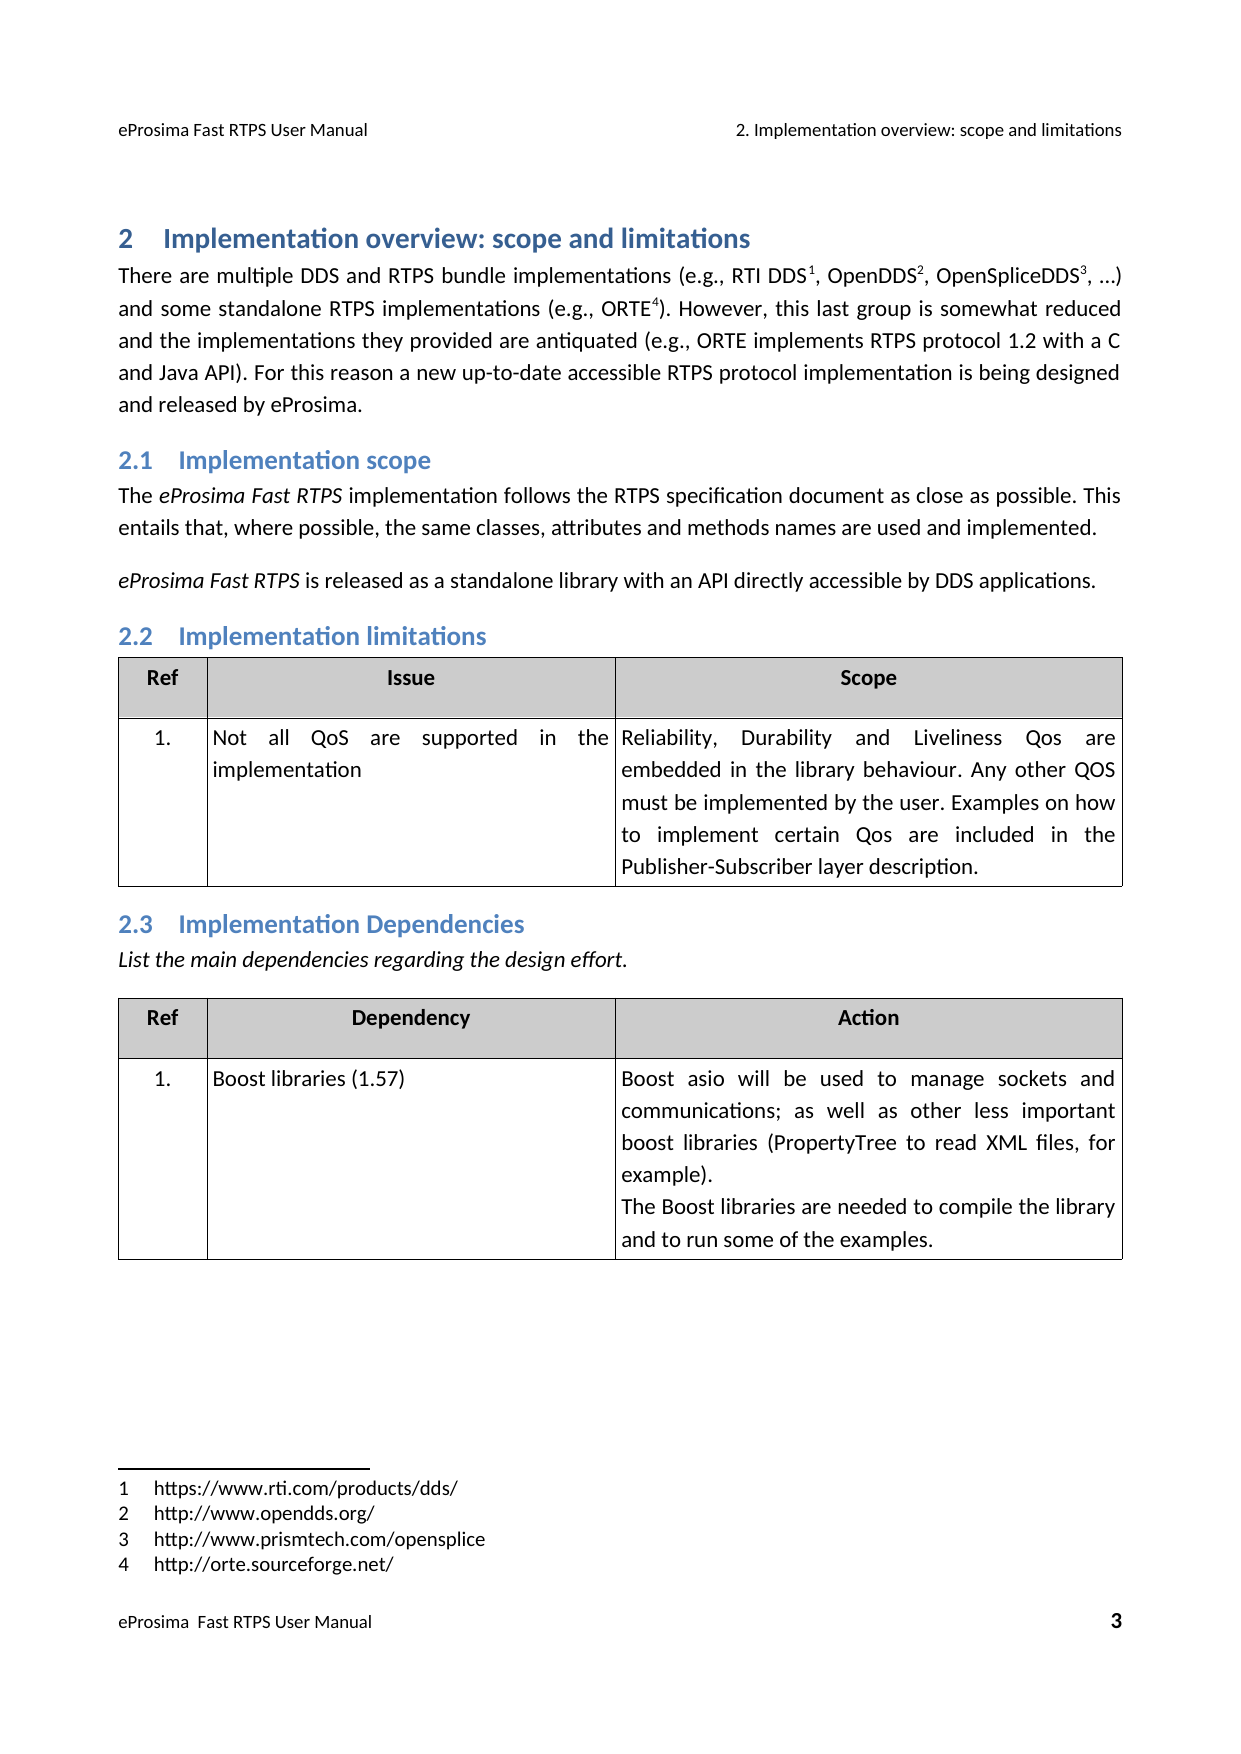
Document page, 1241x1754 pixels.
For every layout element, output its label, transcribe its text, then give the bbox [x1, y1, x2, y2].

text eProsima Fast RTPS is released as a standalone library with an API directly accessible by DDS applications. [118, 566, 1122, 594]
text http://www.opendds.org/ [118, 1501, 1122, 1526]
table_cell 1. [119, 719, 207, 886]
text http://www.prismtech.com/opensplice [118, 1526, 1122, 1551]
table_cell 1. [119, 1059, 207, 1258]
table_cell Boost asio will be used to manage sockets and communications; as well as other less important boost libraries (PropertyTree to read XML files, for example). The Boost libraries are needed to compile the library and to run some of the examples. [616, 1059, 1122, 1258]
subtitle Implementation Dependencies [118, 907, 1122, 940]
text https://www.rti.com/products/dds/ [118, 1475, 1122, 1501]
table_header Ref [119, 658, 207, 717]
table_header Dependency [208, 999, 615, 1058]
table_cell Not all QoS are supported in the implementation [208, 719, 615, 886]
table_header Scope [616, 658, 1122, 717]
subtitle Implementation limitations [118, 619, 1122, 652]
table_cell Boost libraries (1.57) [208, 1059, 615, 1258]
subtitle Implementation scope [118, 443, 1122, 476]
text List the main dependencies regarding the design effort. [118, 945, 1122, 973]
text The eProsima Fast RTPS implementation follows the RTPS specification document as close as possible. This entails that, where possible, the same classes, attributes and methods names are used and implemented. [118, 481, 1122, 541]
text There are multiple DDS and RTPS bundle implementations (e.g., RTI DDS, OpenDDS, OpenSpliceDDS, …) and some standalone RTPS implementations (e.g., ORTE). However, this last group is somewhat reduced and the implementations they provided are antiquated (e.g., ORTE implements RTPS protocol 1.2 with a C and Java API). For this reason a new up-to-date accessible RTPS protocol implementation is being designed and released by eProsima. [118, 261, 1122, 418]
table_header Action [616, 999, 1122, 1058]
subtitle Implementation overview: scope and limitations [118, 221, 1122, 256]
table_header Ref [119, 999, 207, 1058]
table_header Issue [208, 658, 615, 717]
text http://orte.sourceforge.net/ [118, 1551, 1122, 1577]
table_cell Reliability, Durability and Liveliness Qos are embedded in the library behaviour. Any other QOS must be implemented by the user. Examples on how to implement certain Qos are included in the Publisher-Subscriber layer description. [616, 719, 1122, 886]
